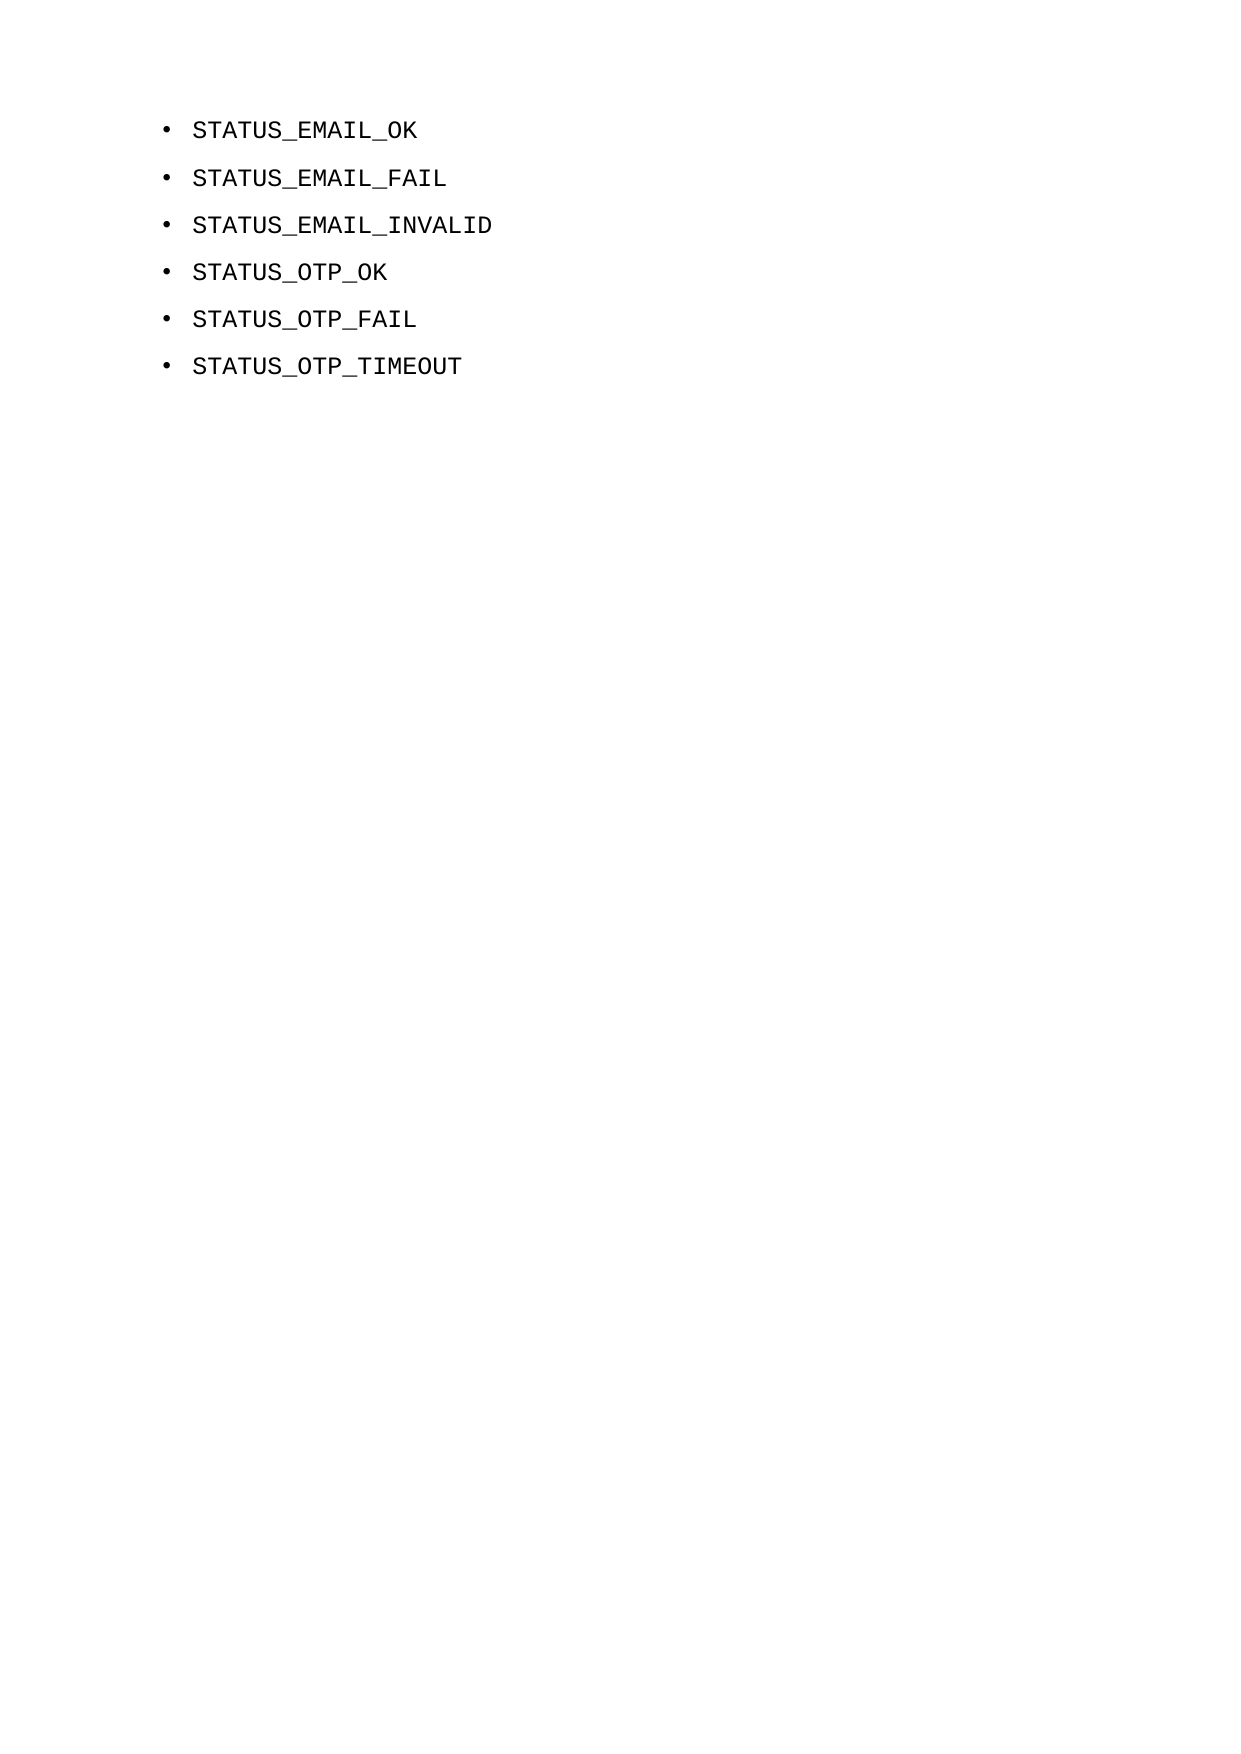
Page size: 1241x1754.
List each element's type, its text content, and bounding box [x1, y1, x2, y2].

list STATUS_OTP_FAIL [162, 306, 1122, 335]
list STATUS_EMAIL_FAIL [162, 165, 1122, 193]
list STATUS_OTP_OK [162, 259, 1122, 288]
list STATUS_EMAIL_OK [162, 118, 1122, 146]
list STATUS_EMAIL_INVALID [162, 212, 1122, 241]
list STATUS_OTP_TIMEOUT [162, 353, 1122, 382]
